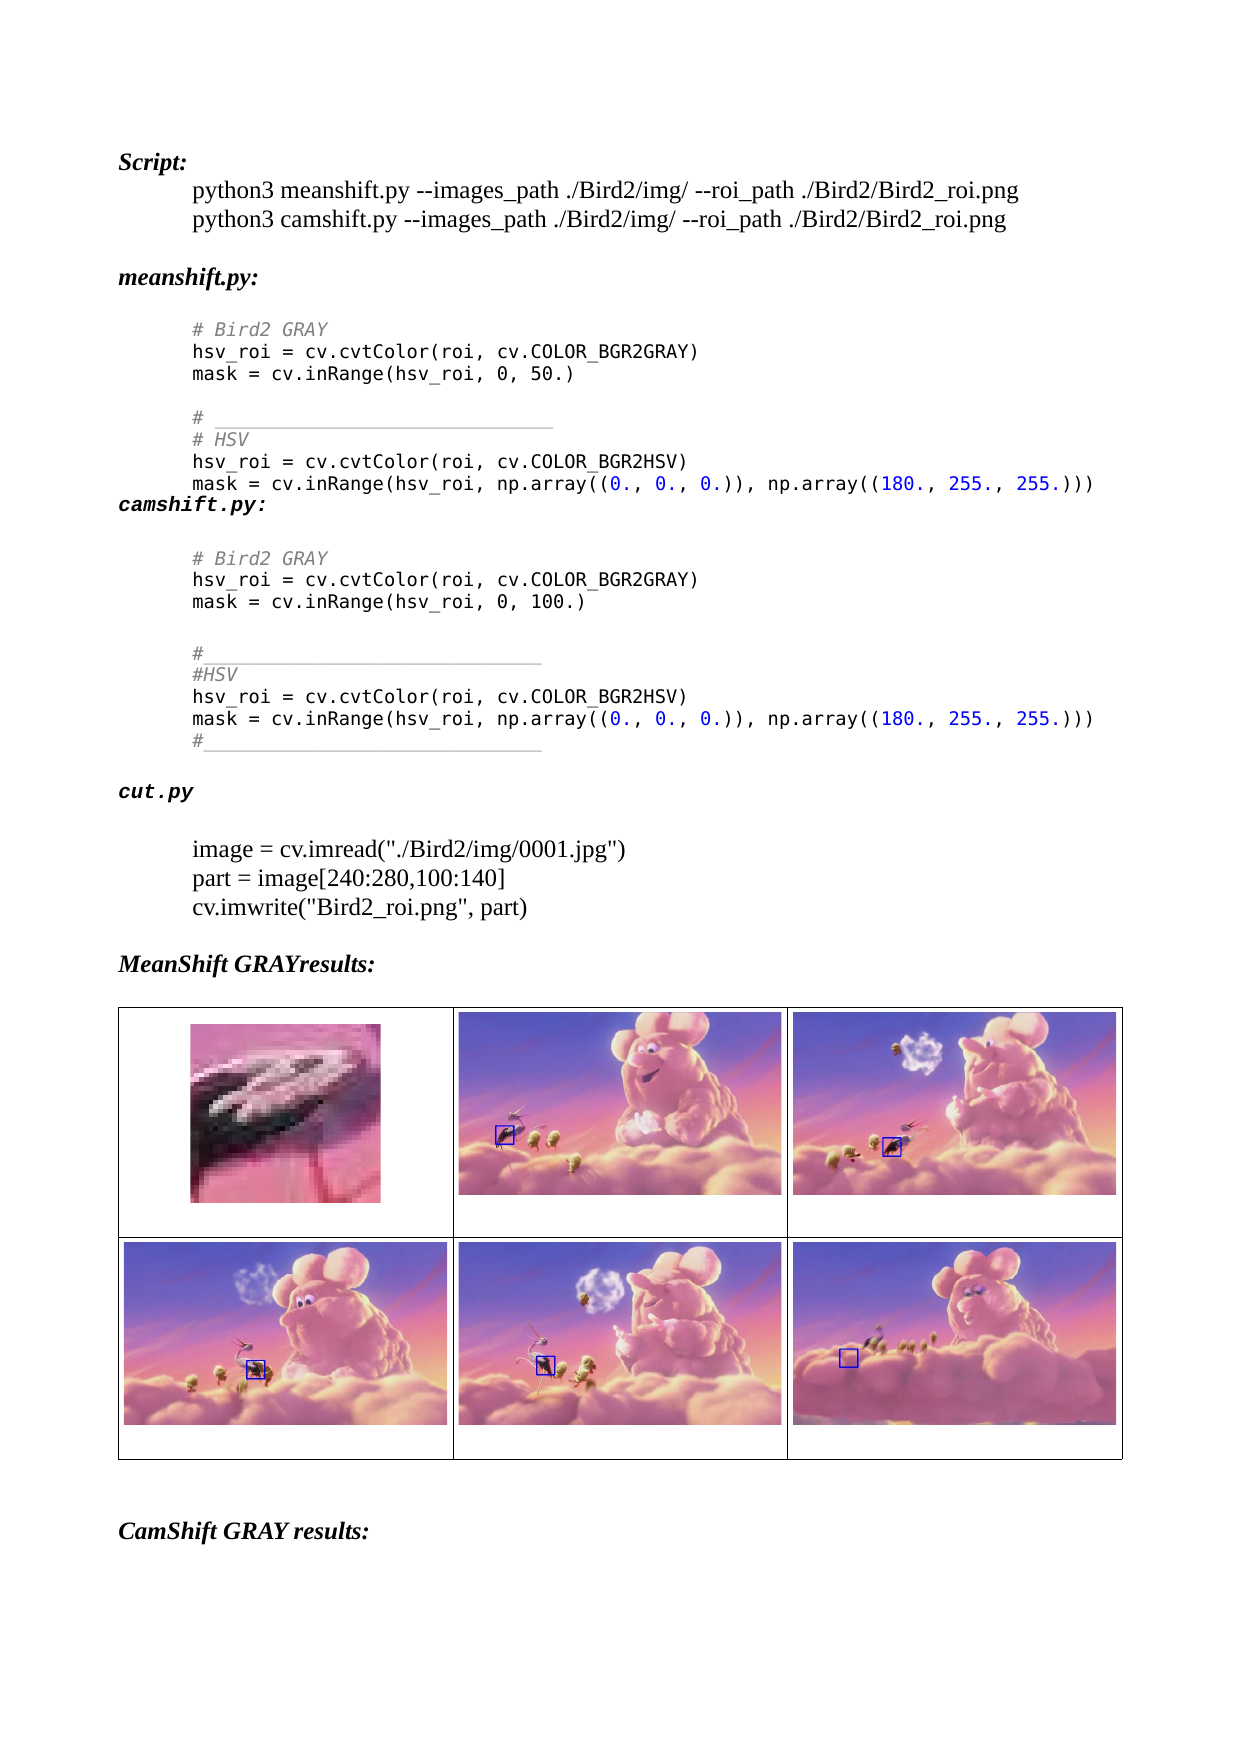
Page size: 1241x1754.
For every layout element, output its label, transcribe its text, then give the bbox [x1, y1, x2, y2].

text hsv_roi = cv.cvtColor(roi, cv.COLOR_BGR2HSV) [118, 686, 1122, 708]
text mask = cv.inRange(hsv_roi, 0, 50.) [118, 363, 1122, 385]
text hsv_roi = cv.cvtColor(roi, cv.COLOR_BGR2GRAY) [118, 341, 1122, 363]
text hsv_roi = cv.cvtColor(roi, cv.COLOR_BGR2GRAY) [118, 569, 1122, 591]
text #______________________________ [118, 730, 1122, 752]
text # Bird2 GRAY [118, 547, 1122, 569]
table_header [119, 1008, 453, 1237]
text #______________________________ [118, 643, 1122, 664]
text # Bird2 GRAY [118, 319, 1122, 341]
picture [190, 1024, 381, 1203]
text part = image[240:280,100:140] [118, 863, 1122, 892]
table_cell [454, 1238, 787, 1459]
picture [123, 1242, 448, 1425]
text python3 camshift.py --images_path ./Bird2/img/ --roi_path ./Bird2/Bird2_roi.png [118, 204, 1122, 233]
text hsv_roi = cv.cvtColor(roi, cv.COLOR_BGR2HSV) [118, 451, 1122, 472]
table_header [788, 1008, 1122, 1237]
text camshift.py: [118, 494, 1122, 518]
text mask = cv.inRange(hsv_roi, np.array((0., 0., 0.)), np.array((180., 255., 255.))) [118, 708, 1122, 730]
text mask = cv.inRange(hsv_roi, 0, 100.) [118, 591, 1122, 613]
text MeanShift GRAYresults: [118, 949, 1122, 978]
text # ______________________________ [118, 407, 1122, 429]
table_header [454, 1008, 787, 1237]
picture [793, 1242, 1117, 1425]
text Script: [118, 147, 1122, 176]
table_cell [119, 1238, 453, 1459]
table_cell [788, 1238, 1122, 1459]
text cv.imwrite("Bird2_roi.png", part) [118, 892, 1122, 921]
text image = cv.imread("./Bird2/img/0001.jpg") [118, 834, 1122, 863]
text meanshift.py: [118, 262, 1122, 291]
text python3 meanshift.py --images_path ./Bird2/img/ --roi_path ./Bird2/Bird2_roi.png [118, 176, 1122, 204]
text mask = cv.inRange(hsv_roi, np.array((0., 0., 0.)), np.array((180., 255., 255.))) [118, 472, 1122, 494]
text #HSV [118, 664, 1122, 686]
picture [458, 1012, 782, 1195]
picture [458, 1242, 782, 1425]
picture [793, 1012, 1117, 1195]
text cut.py [118, 781, 1122, 805]
text CamShift GRAY results: [118, 1516, 1122, 1545]
text # HSV [118, 429, 1122, 451]
